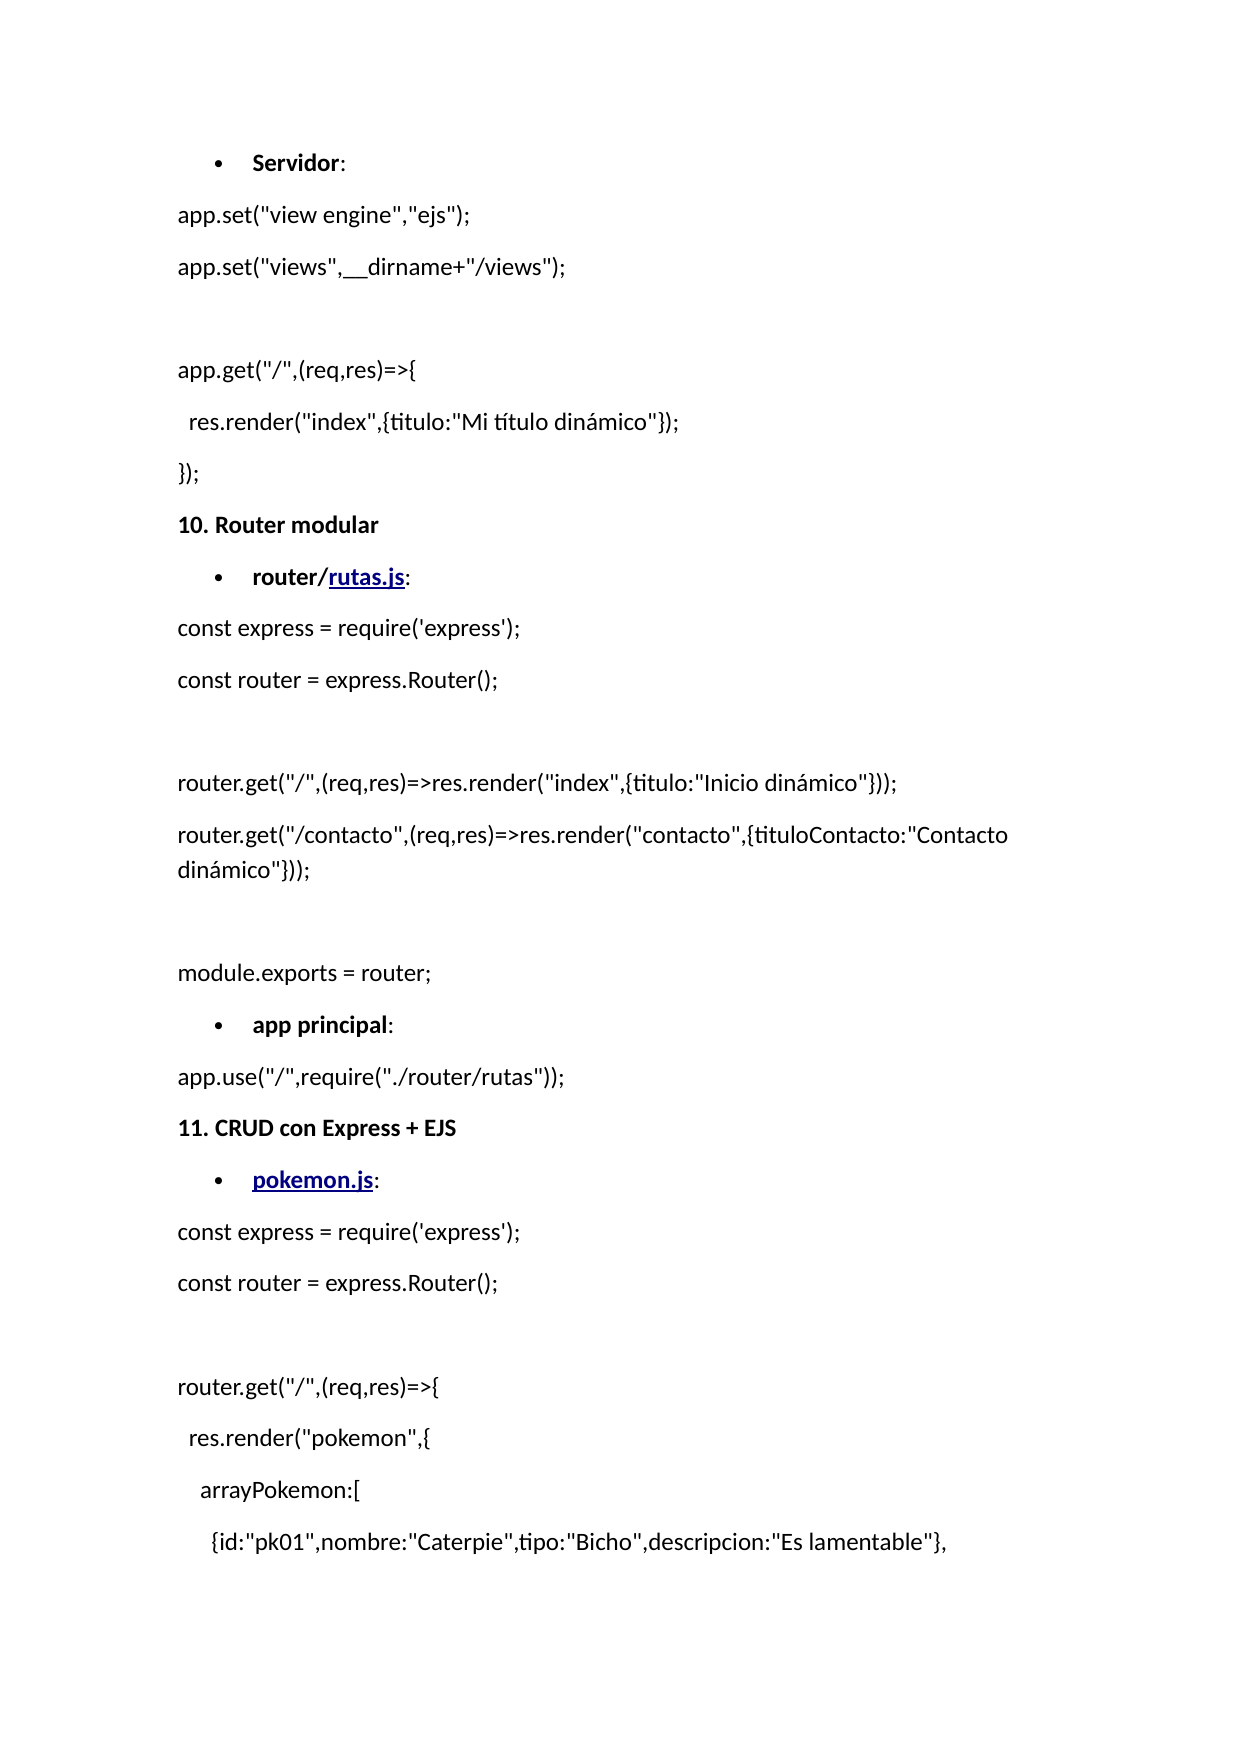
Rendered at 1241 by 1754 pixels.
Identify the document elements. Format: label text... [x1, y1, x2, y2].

text module.exports = router; [177, 958, 1063, 988]
text }); [177, 458, 1063, 488]
text arrayPokemon:[ [177, 1474, 1063, 1505]
text {id:"pk01",nombre:"Caterpie",tipo:"Bicho",descripcion:"Es lamentable"}, [177, 1526, 1063, 1556]
text router.get("/",(req,res)=>{ [177, 1371, 1063, 1401]
text app.use("/",require("./router/rutas")); [177, 1061, 1063, 1091]
text app.set("views",__dirname+"/views"); [177, 251, 1063, 281]
text const router = express.Router(); [177, 1268, 1063, 1298]
text router.get("/",(req,res)=>res.render("index",{titulo:"Inicio dinámico"})); [177, 768, 1063, 798]
text router.get("/contacto",(req,res)=>res.render("contacto",{tituloContacto:"Contacto dinámico"})); [177, 819, 1063, 885]
list pokemon.js: [215, 1164, 1063, 1195]
text 11. CRUD con Express + EJS [177, 1113, 1063, 1143]
text app.set("view engine","ejs"); [177, 199, 1063, 230]
text app.get("/",(req,res)=>{ [177, 354, 1063, 385]
text res.render("index",{titulo:"Mi título dinámico"}); [177, 406, 1063, 436]
text const express = require('express'); [177, 613, 1063, 643]
text const express = require('express'); [177, 1216, 1063, 1246]
text res.render("pokemon",{ [177, 1423, 1063, 1453]
list Servidor: [215, 148, 1063, 178]
text 10. Router modular [177, 509, 1063, 540]
text const router = express.Router(); [177, 664, 1063, 695]
list app principal: [215, 1009, 1063, 1040]
list router/rutas.js: [215, 561, 1063, 591]
